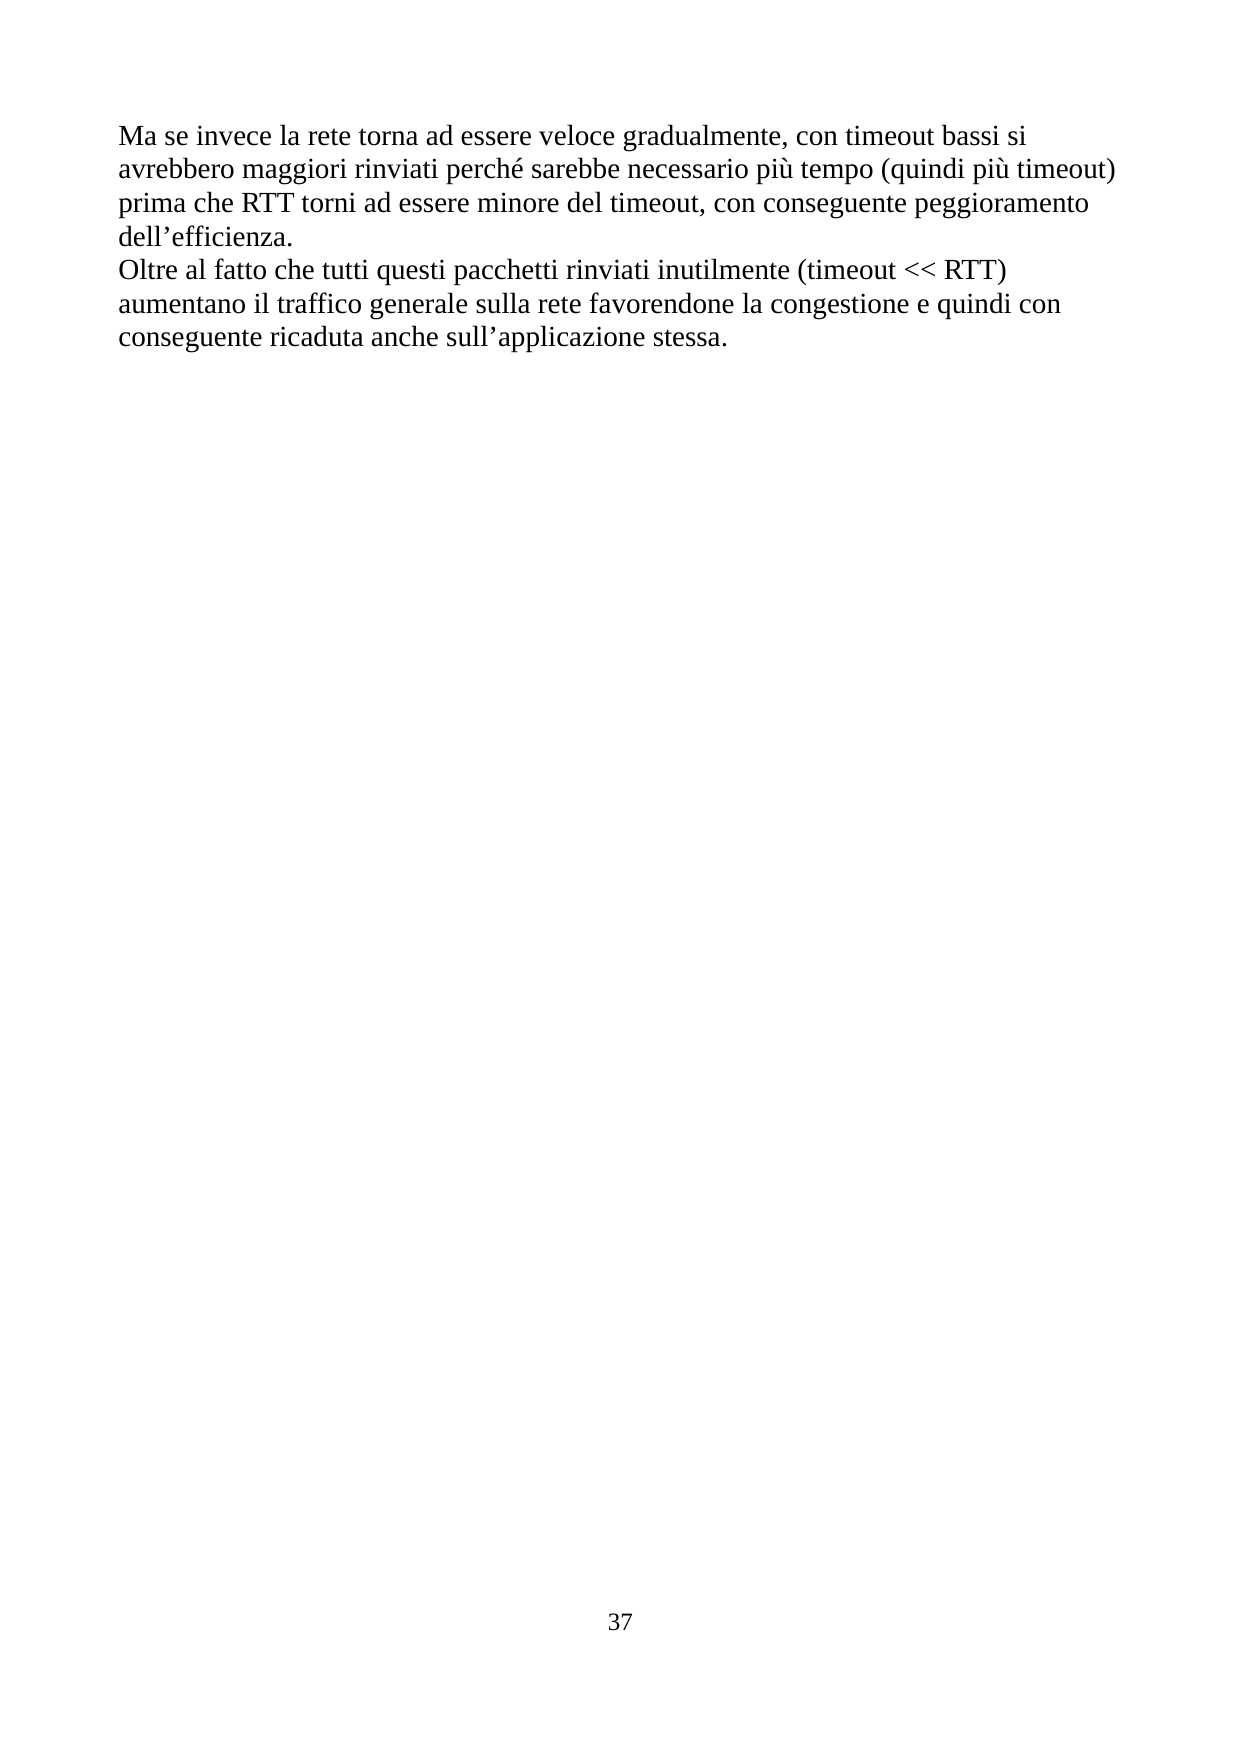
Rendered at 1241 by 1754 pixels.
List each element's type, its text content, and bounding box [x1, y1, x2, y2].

text Oltre al fatto che tutti questi pacchetti rinviati inutilmente (timeout << RTT) aumentano il traffico generale sulla rete favorendone la congestione e quindi con conseguente ricaduta anche sull’applicazione stessa. [118, 252, 1122, 353]
text Ma se invece la rete torna ad essere veloce gradualmente, con timeout bassi si avrebbero maggiori rinviati perché sarebbe necessario più tempo (quindi più timeout) prima che RTT torni ad essere minore del timeout, con conseguente peggioramento dell’efficienza. [118, 118, 1122, 252]
